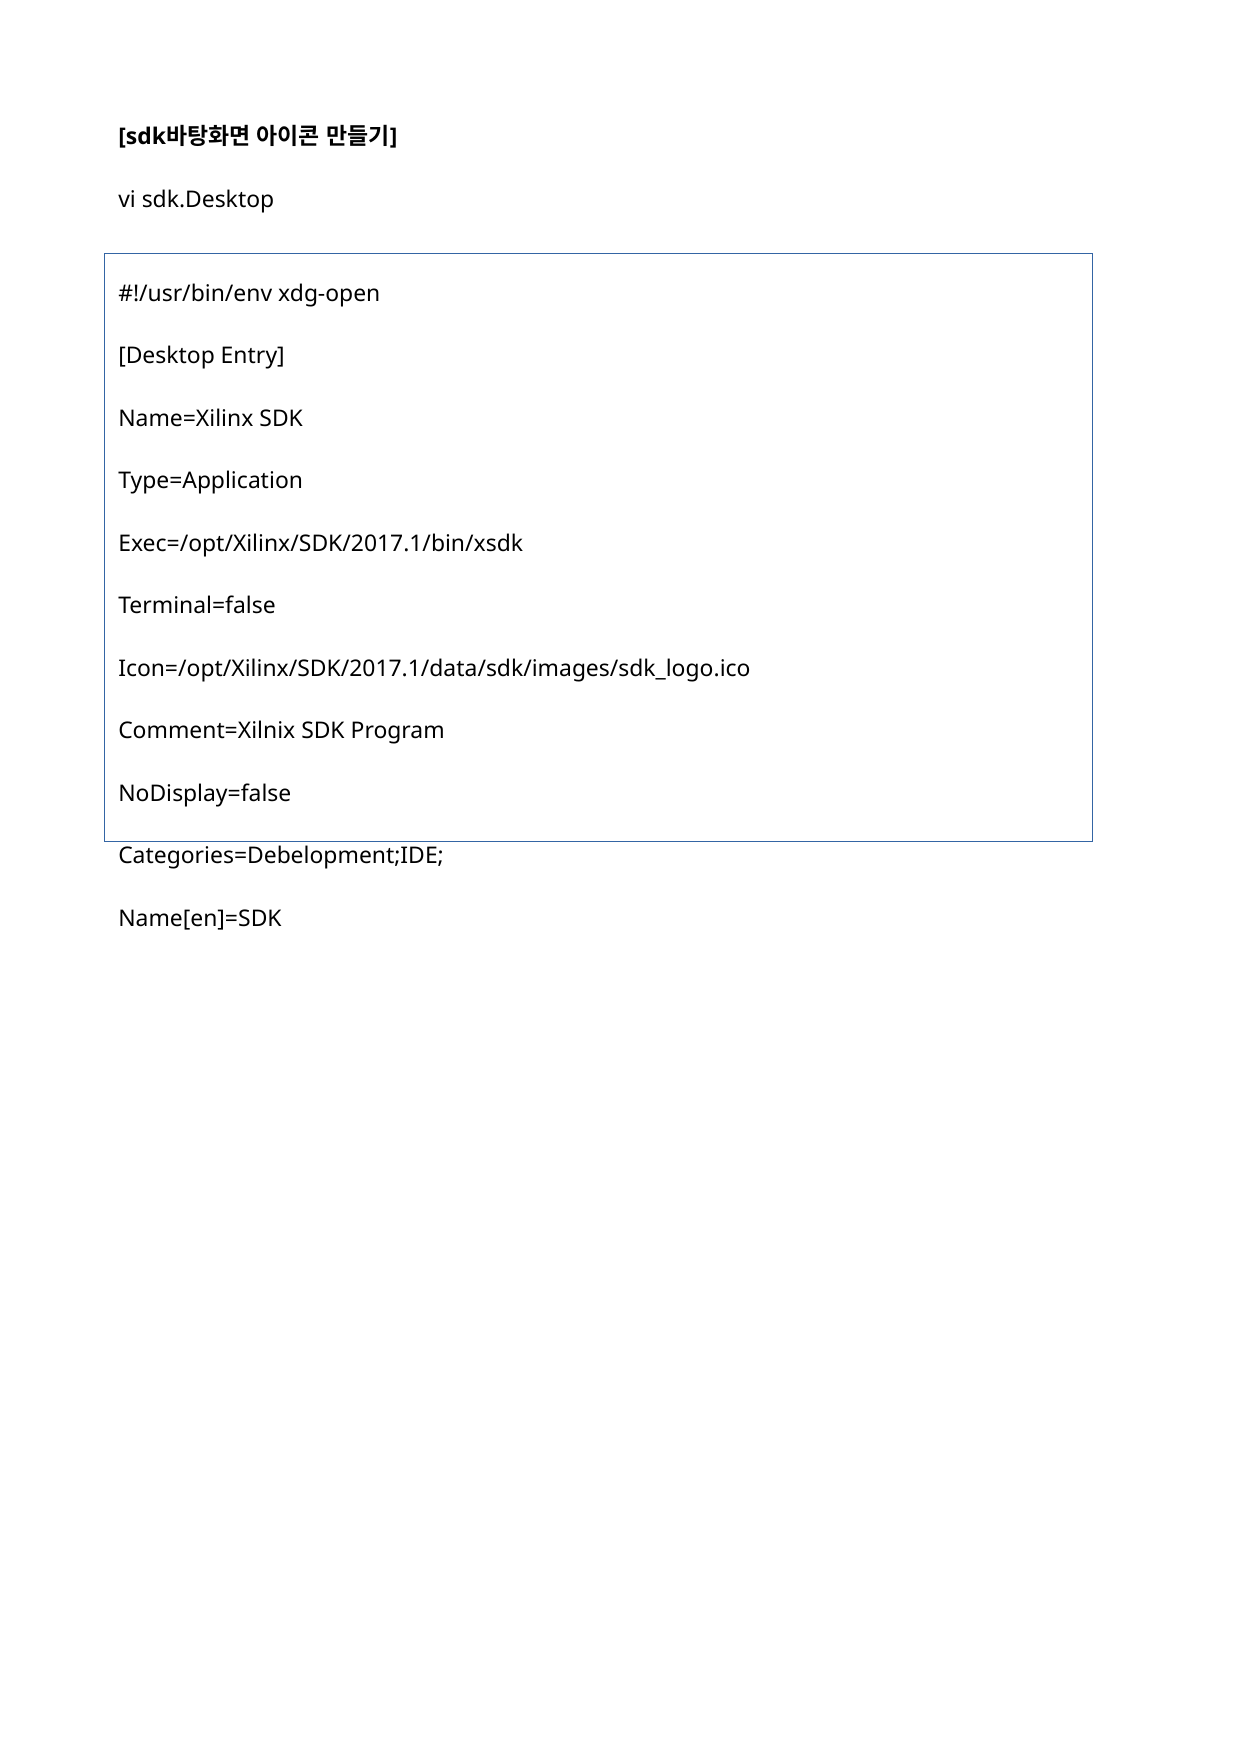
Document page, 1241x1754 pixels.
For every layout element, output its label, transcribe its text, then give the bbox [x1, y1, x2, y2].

text [Desktop Entry] [118, 339, 1092, 370]
text [sdk바탕화면 아이콘 만들기] [118, 118, 1122, 151]
text [1093, 276, 1122, 308]
text [1093, 776, 1122, 808]
text [1093, 464, 1122, 495]
text Type=Application [118, 464, 1092, 495]
text NoDisplay=false [118, 776, 1092, 808]
text #!/usr/bin/env xdg-open [118, 276, 1092, 308]
text [1093, 589, 1122, 620]
text Name=Xilinx SDK [118, 401, 1092, 433]
text Icon=/opt/Xilinx/SDK/2017.1/data/sdk/images/sdk_logo.ico [118, 651, 1092, 683]
text Terminal=false [118, 589, 1092, 620]
text Name[en]=SDK [118, 901, 1122, 933]
text [1093, 526, 1122, 558]
text Exec=/opt/Xilinx/SDK/2017.1/bin/xsdk [118, 526, 1092, 558]
text [1093, 401, 1122, 433]
text [1093, 714, 1122, 745]
text [1093, 339, 1122, 370]
text Comment=Xilnix SDK Program [118, 714, 1092, 745]
text Categories=Debelopment;IDE; [118, 839, 1122, 870]
text vi sdk.Desktop [118, 183, 1122, 214]
